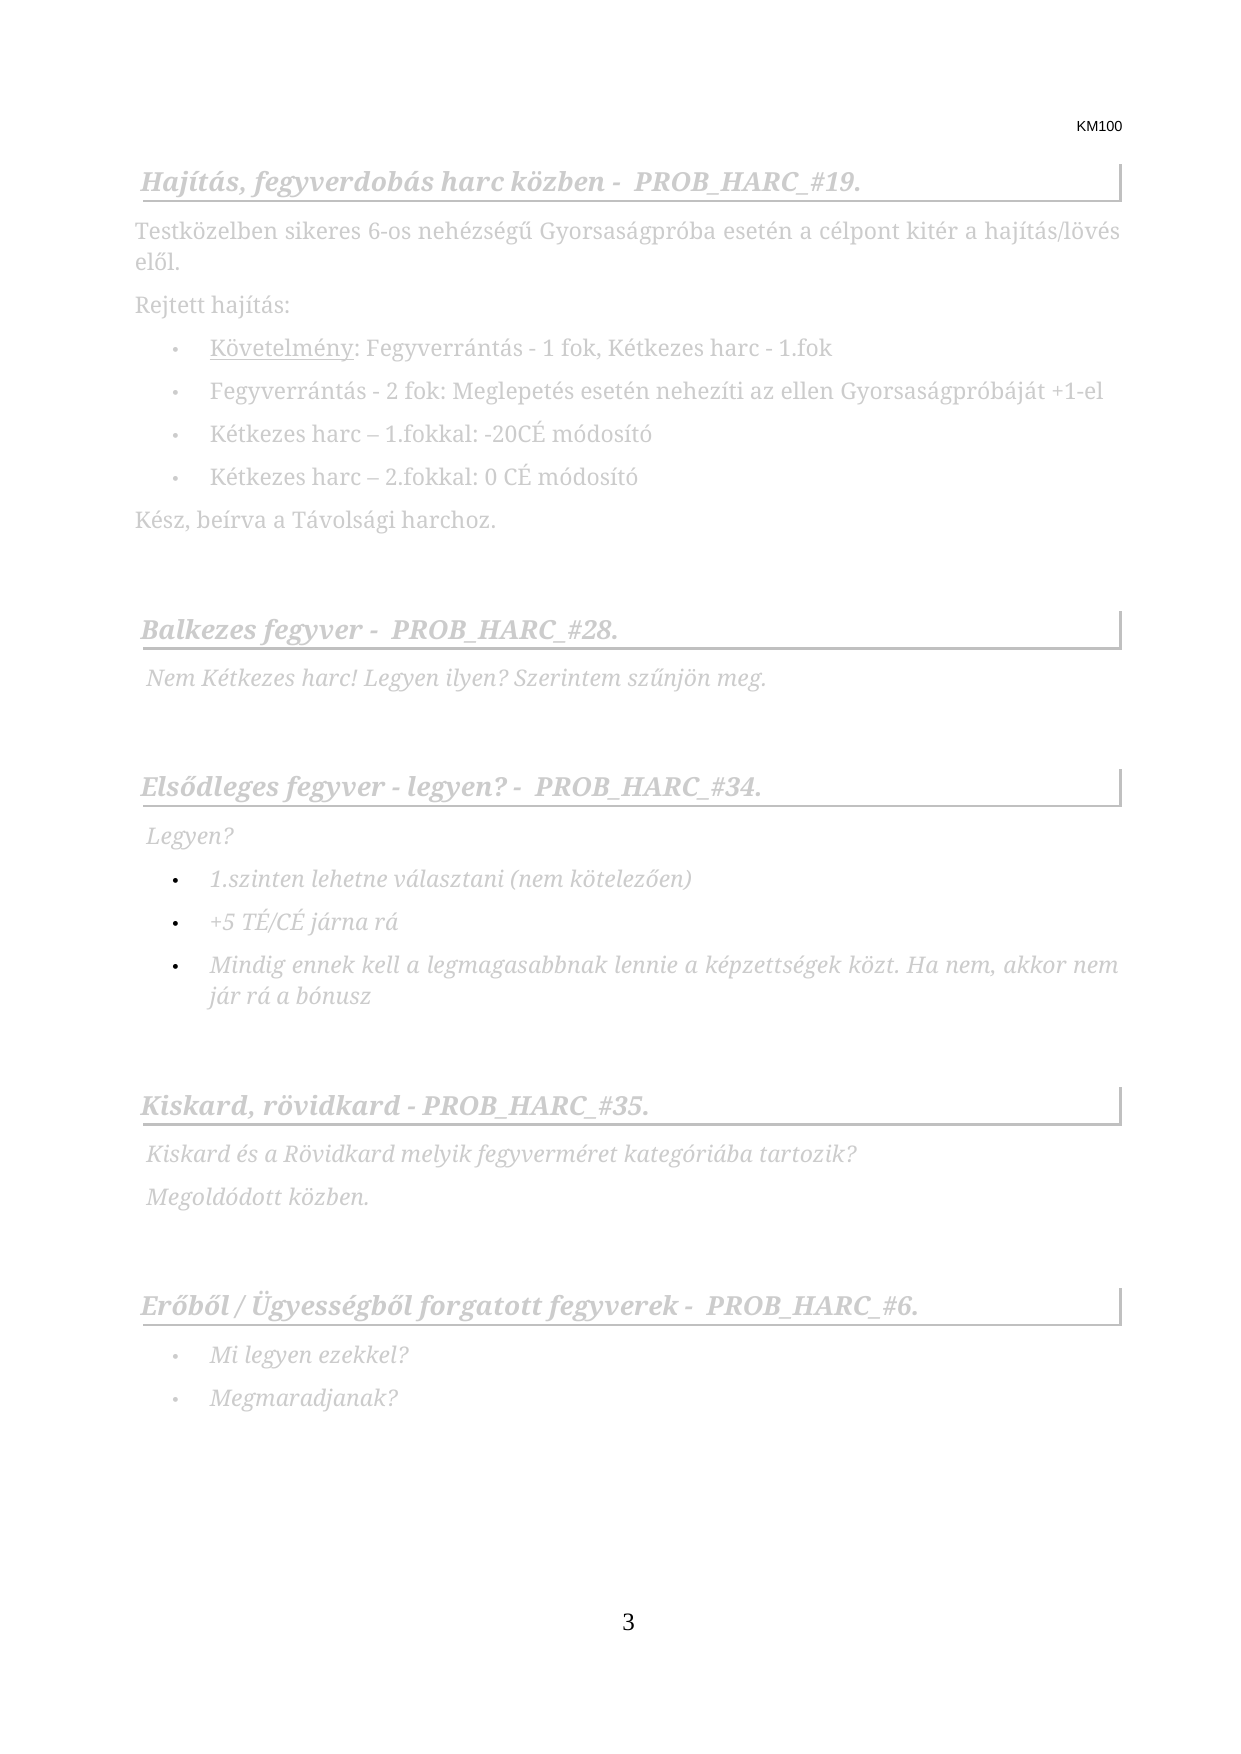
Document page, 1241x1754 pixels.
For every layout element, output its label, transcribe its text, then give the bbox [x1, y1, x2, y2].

list Követelmény: Fegyverrántás - 1 fok, Kétkezes harc - 1.fok [172, 332, 1122, 363]
text Legyen? [134, 820, 1122, 851]
text Kiskard és a Rövidkard melyik fegyverméret kategóriába tartozik? [134, 1138, 1122, 1169]
text Rejtett hajítás: [134, 289, 1122, 320]
list Fegyverrántás - 2 fok: Meglepetés esetén nehezíti az ellen Gyorsaságpróbáját +1-el [172, 375, 1122, 406]
subtitle Hajítás, fegyverdobás harc közben - PROB_HARC_#19. [140, 164, 1119, 199]
list 1.szinten lehetne választani (nem kötelezően) [172, 863, 1122, 894]
text Testközelben sikeres 6-os nehézségű Gyorsaságpróba esetén a célpont kitér a hajítás/lövés elől. [134, 215, 1122, 277]
subtitle Elsődleges fegyver - legyen? - PROB_HARC_#34. [140, 769, 1119, 804]
text Nem Kétkezes harc! Legyen ilyen? Szerintem szűnjön meg. [134, 662, 1122, 693]
text Kész, beírva a Távolsági harchoz. [134, 504, 1122, 536]
subtitle Erőből / Ügyességből forgatott fegyverek - PROB_HARC_#6. [140, 1288, 1119, 1323]
subtitle Kiskard, rövidkard - PROB_HARC_#35. [140, 1087, 1119, 1123]
text Megoldódott közben. [134, 1181, 1122, 1212]
subtitle Balkezes fegyver - PROB_HARC_#28. [140, 611, 1119, 647]
list Kétkezes harc – 1.fokkal: -20CÉ módosító [172, 418, 1122, 449]
list Mindig ennek kell a legmagasabbnak lennie a képzettségek közt. Ha nem, akkor nem jár rá a bónusz [172, 949, 1122, 1011]
list +5 TÉ/CÉ járna rá [172, 906, 1122, 937]
list Kétkezes harc – 2.fokkal: 0 CÉ módosító [172, 461, 1122, 492]
list Megmaradjanak? [172, 1382, 1122, 1413]
list Mi legyen ezekkel? [172, 1339, 1122, 1370]
